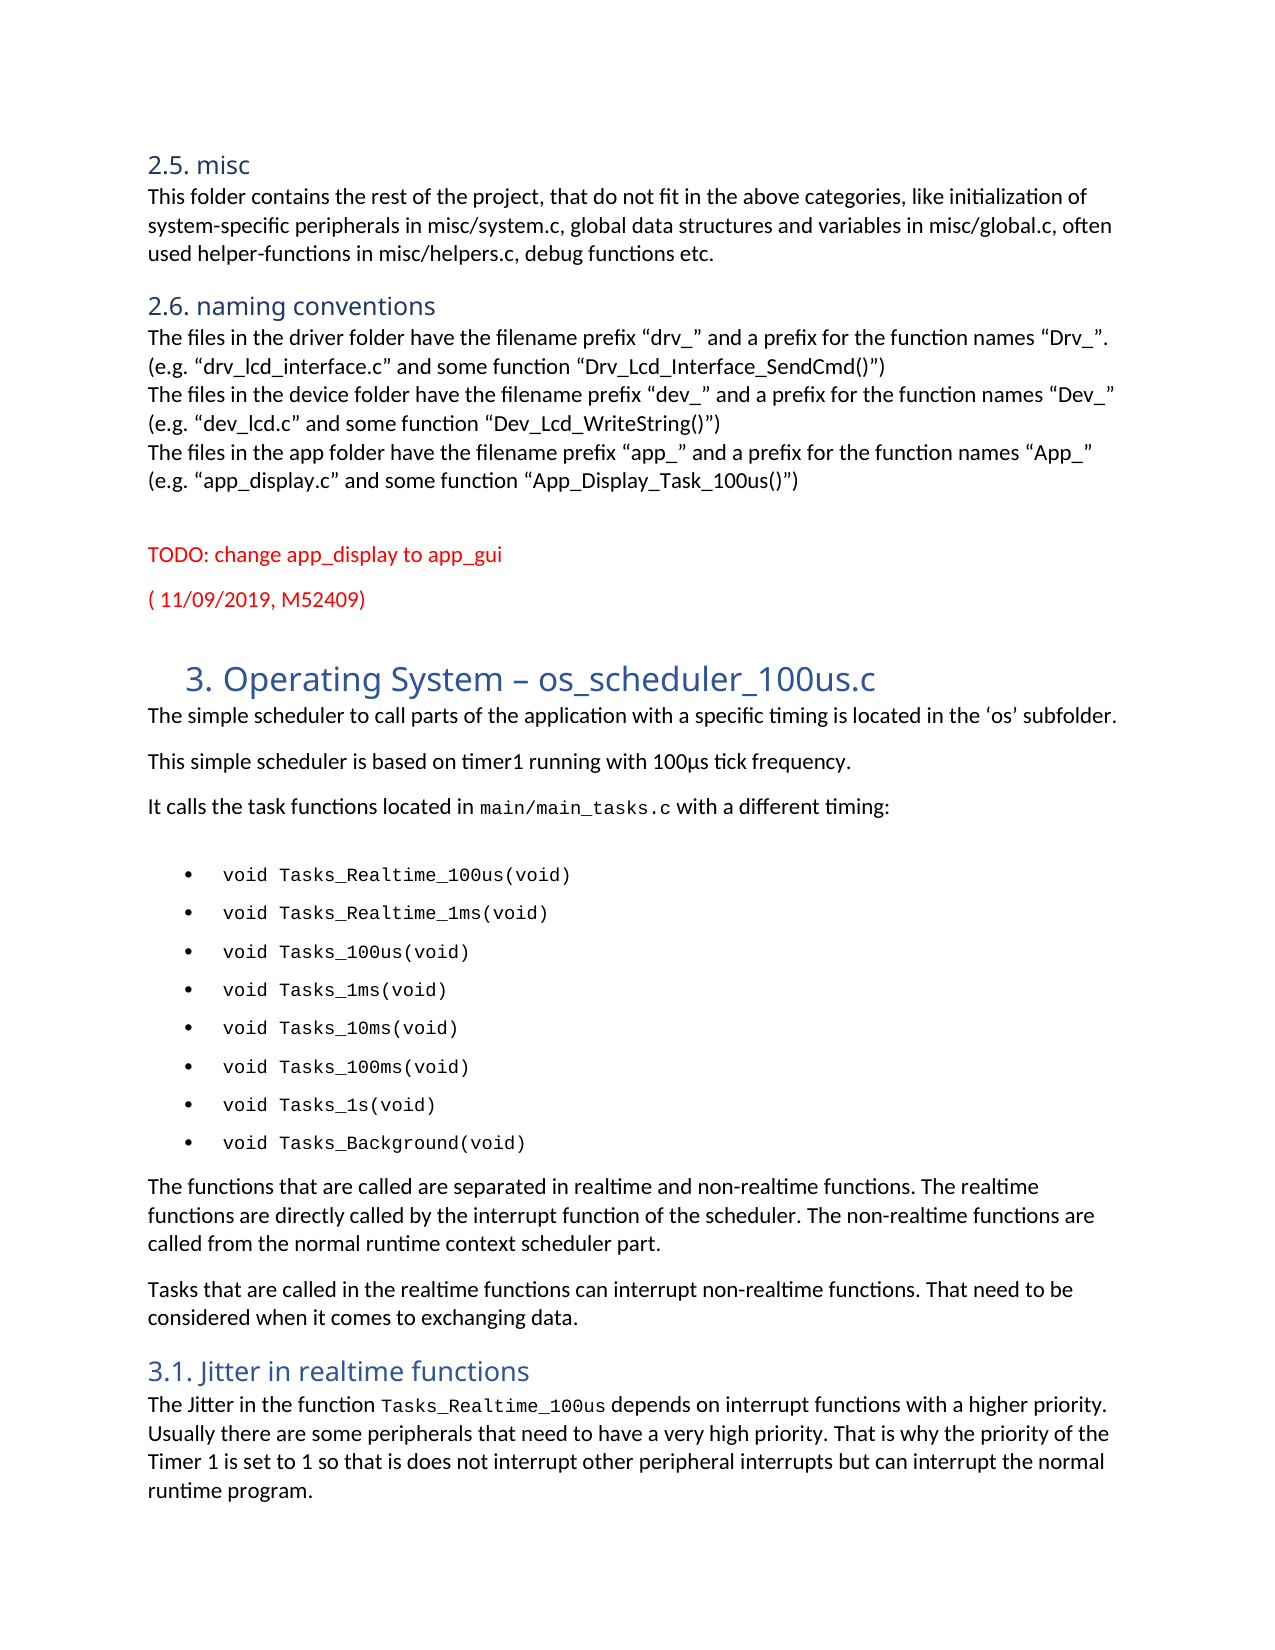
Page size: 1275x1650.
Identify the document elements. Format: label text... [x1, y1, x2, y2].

list void Tasks_10ms(void) [185, 1019, 1127, 1040]
subtitle 3.1. Jitter in realtime functions [148, 1353, 1127, 1389]
list void Tasks_Realtime_100us(void) [185, 866, 1127, 887]
text TODO: change app_display to app_gui [148, 540, 1127, 568]
text The simple scheduler to call parts of the application with a specific timing is located in the ‘os’ subfolder. [148, 702, 1127, 729]
subtitle 2.5. misc [148, 148, 1127, 182]
list void Tasks_100ms(void) [185, 1057, 1127, 1079]
list void Tasks_Background(void) [185, 1134, 1127, 1155]
list void Tasks_Realtime_1ms(void) [185, 904, 1127, 925]
subtitle 2.6. naming conventions [148, 289, 1127, 323]
text The files in the driver folder have the filename prefix “drv_” and a prefix for the function names “Drv_”. (e.g. “drv_lcd_interface.c” and some function “Drv_Lcd_Interface_SendCmd()”) The files in the device folder have the filename prefix “dev_” and a prefix for the function names “Dev_” (e.g. “dev_lcd.c” and some function “Dev_Lcd_WriteString()”) The files in the app folder have the filename prefix “app_” and a prefix for the function names “App_” (e.g. “app_display.c” and some function “App_Display_Task_100us()”) [148, 323, 1127, 523]
text ( 11/09/2019, M52409) [148, 585, 1127, 613]
text Tasks that are called in the realtime functions can interrupt non-realtime functions. That need to be considered when it comes to exchanging data. [148, 1275, 1127, 1331]
list void Tasks_1s(void) [185, 1096, 1127, 1117]
text The functions that are called are separated in realtime and non-realtime functions. The realtime functions are directly called by the interrupt function of the scheduler. The non-realtime functions are called from the normal runtime context scheduler part. [148, 1172, 1127, 1257]
subtitle Operating System – os_scheduler_100us.c [185, 655, 1127, 701]
text It calls the task functions located in main/main_tasks.c with a different timing: [148, 792, 1127, 848]
list void Tasks_1ms(void) [185, 981, 1127, 1002]
list void Tasks_100us(void) [185, 942, 1127, 964]
text This simple scheduler is based on timer1 running with 100µs tick frequency. [148, 747, 1127, 775]
text The Jitter in the function Tasks_Realtime_100us depends on interrupt functions with a higher priority. Usually there are some peripherals that need to have a very high priority. That is why the priority of the Timer 1 is set to 1 so that is does not interrupt other peripheral interrupts but can interrupt the normal runtime program. [148, 1390, 1127, 1504]
text This folder contains the rest of the project, that do not fit in the above categories, like initialization of system-specific peripherals in misc/system.c, global data structures and variables in misc/global.c, often used helper-functions in misc/helpers.c, debug functions etc. [148, 182, 1127, 267]
